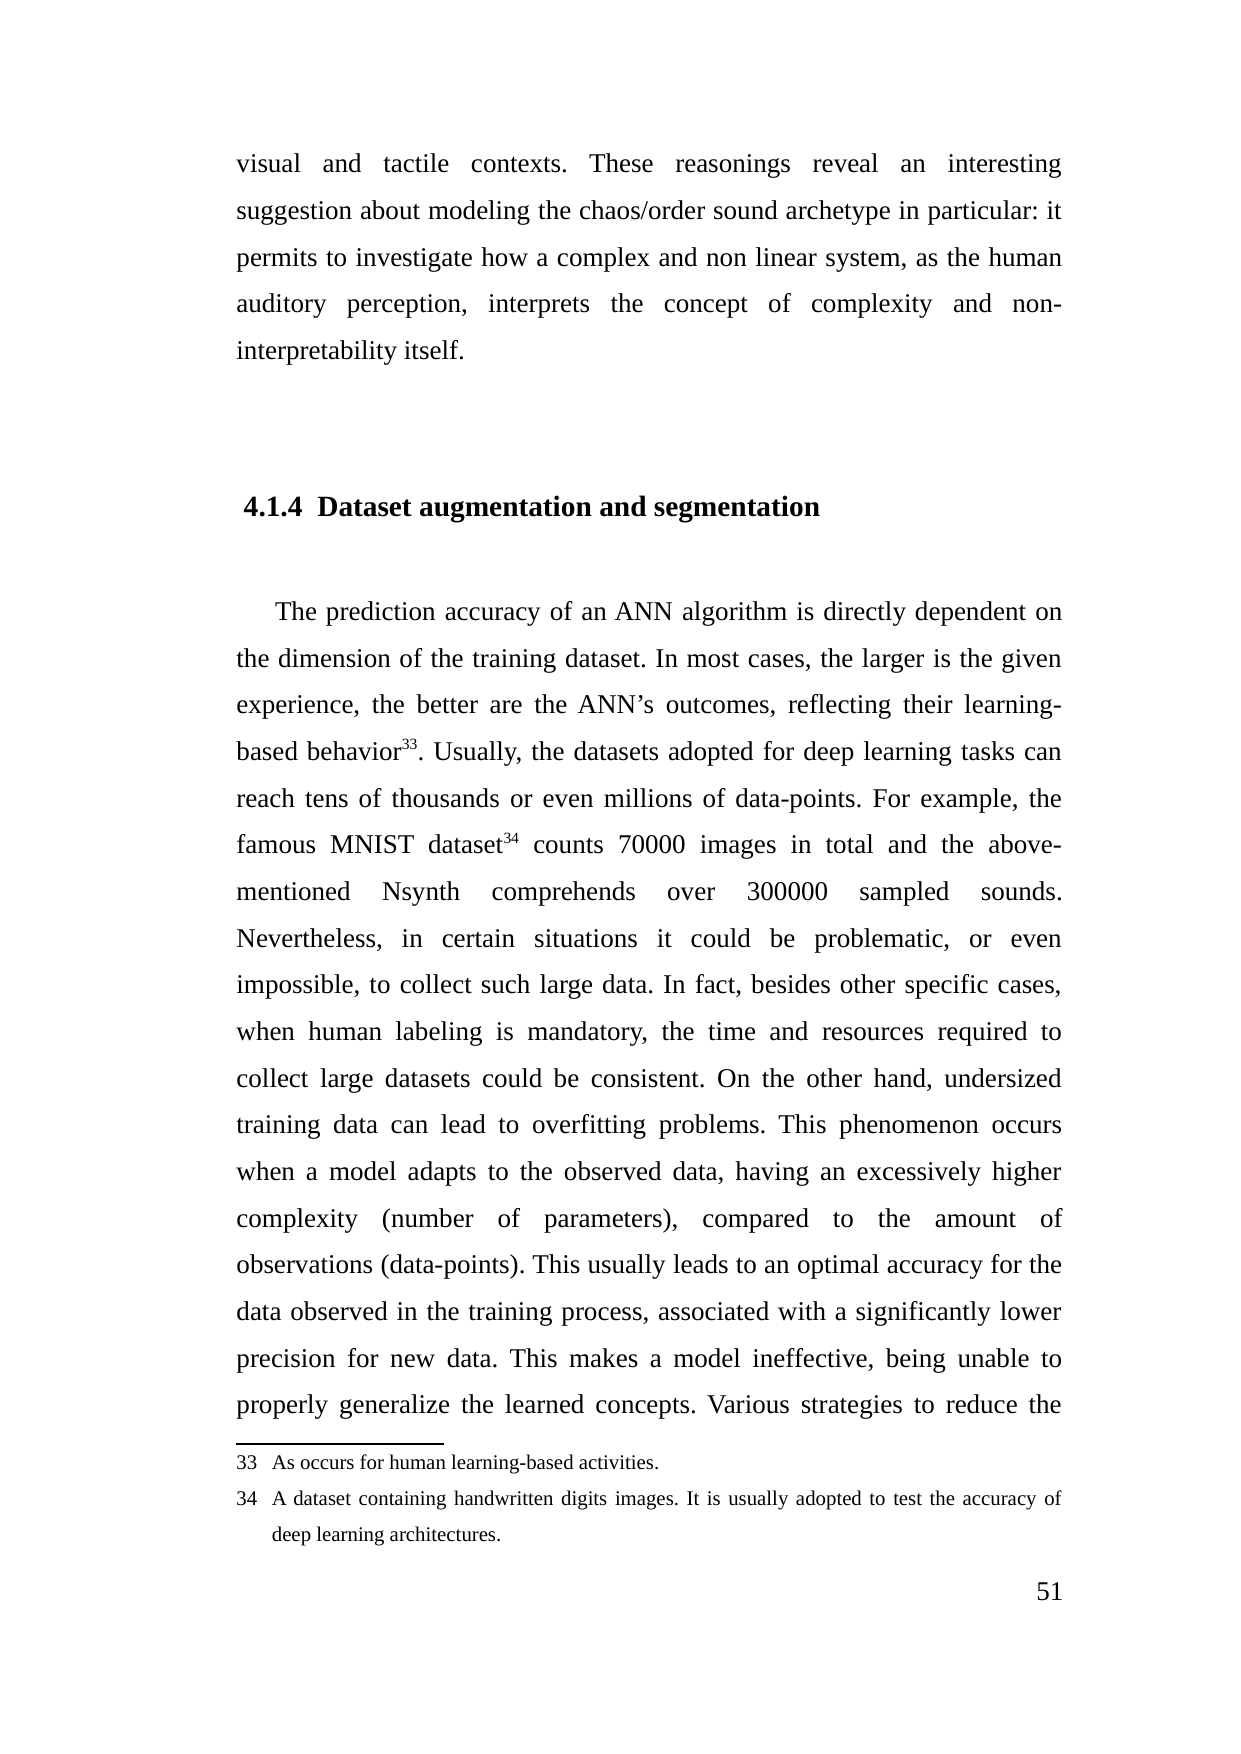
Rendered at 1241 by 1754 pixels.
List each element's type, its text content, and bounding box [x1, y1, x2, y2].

subtitle Dataset augmentation and segmentation [236, 489, 1063, 523]
text The prediction accuracy of an ANN algorithm is directly dependent on the dimension of the training dataset. In most cases, the larger is the given experience, the better are the ANN’s outcomes, reflecting their learning-based behavior. Usually, the datasets adopted for deep learning tasks can reach tens of thousands or even millions of data-points. For example, the famous MNIST dataset counts 70000 images in total and the above-mentioned Nsynth comprehends over 300000 sampled sounds. Nevertheless, in certain situations it could be problematic, or even impossible, to collect such large data. In fact, besides other specific cases, when human labeling is mandatory, the time and resources required to collect large datasets could be consistent. On the other hand, undersized training data can lead to overfitting problems. This phenomenon occurs when a model adapts to the observed data, having an excessively higher complexity (number of parameters), compared to the amount of observations (data-points). This usually leads to an optimal accuracy for the data observed in the training process, associated with a significantly lower precision for new data. This makes a model ineffective, being unable to properly generalize the learned concepts. Various strategies to reduce the [236, 595, 1063, 1419]
text visual and tactile contexts. These reasonings reveal an interesting suggestion about modeling the chaos/order sound archetype in particular: it permits to investigate how a complex and non linear system, as the human auditory perception, interprets the concept of complexity and non-interpretability itself. [236, 148, 1063, 365]
text A dataset containing handwritten digits images. It is usually adopted to test the accuracy of deep learning architectures. [236, 1486, 1063, 1546]
text As occurs for human learning-based activities. [236, 1449, 1063, 1474]
